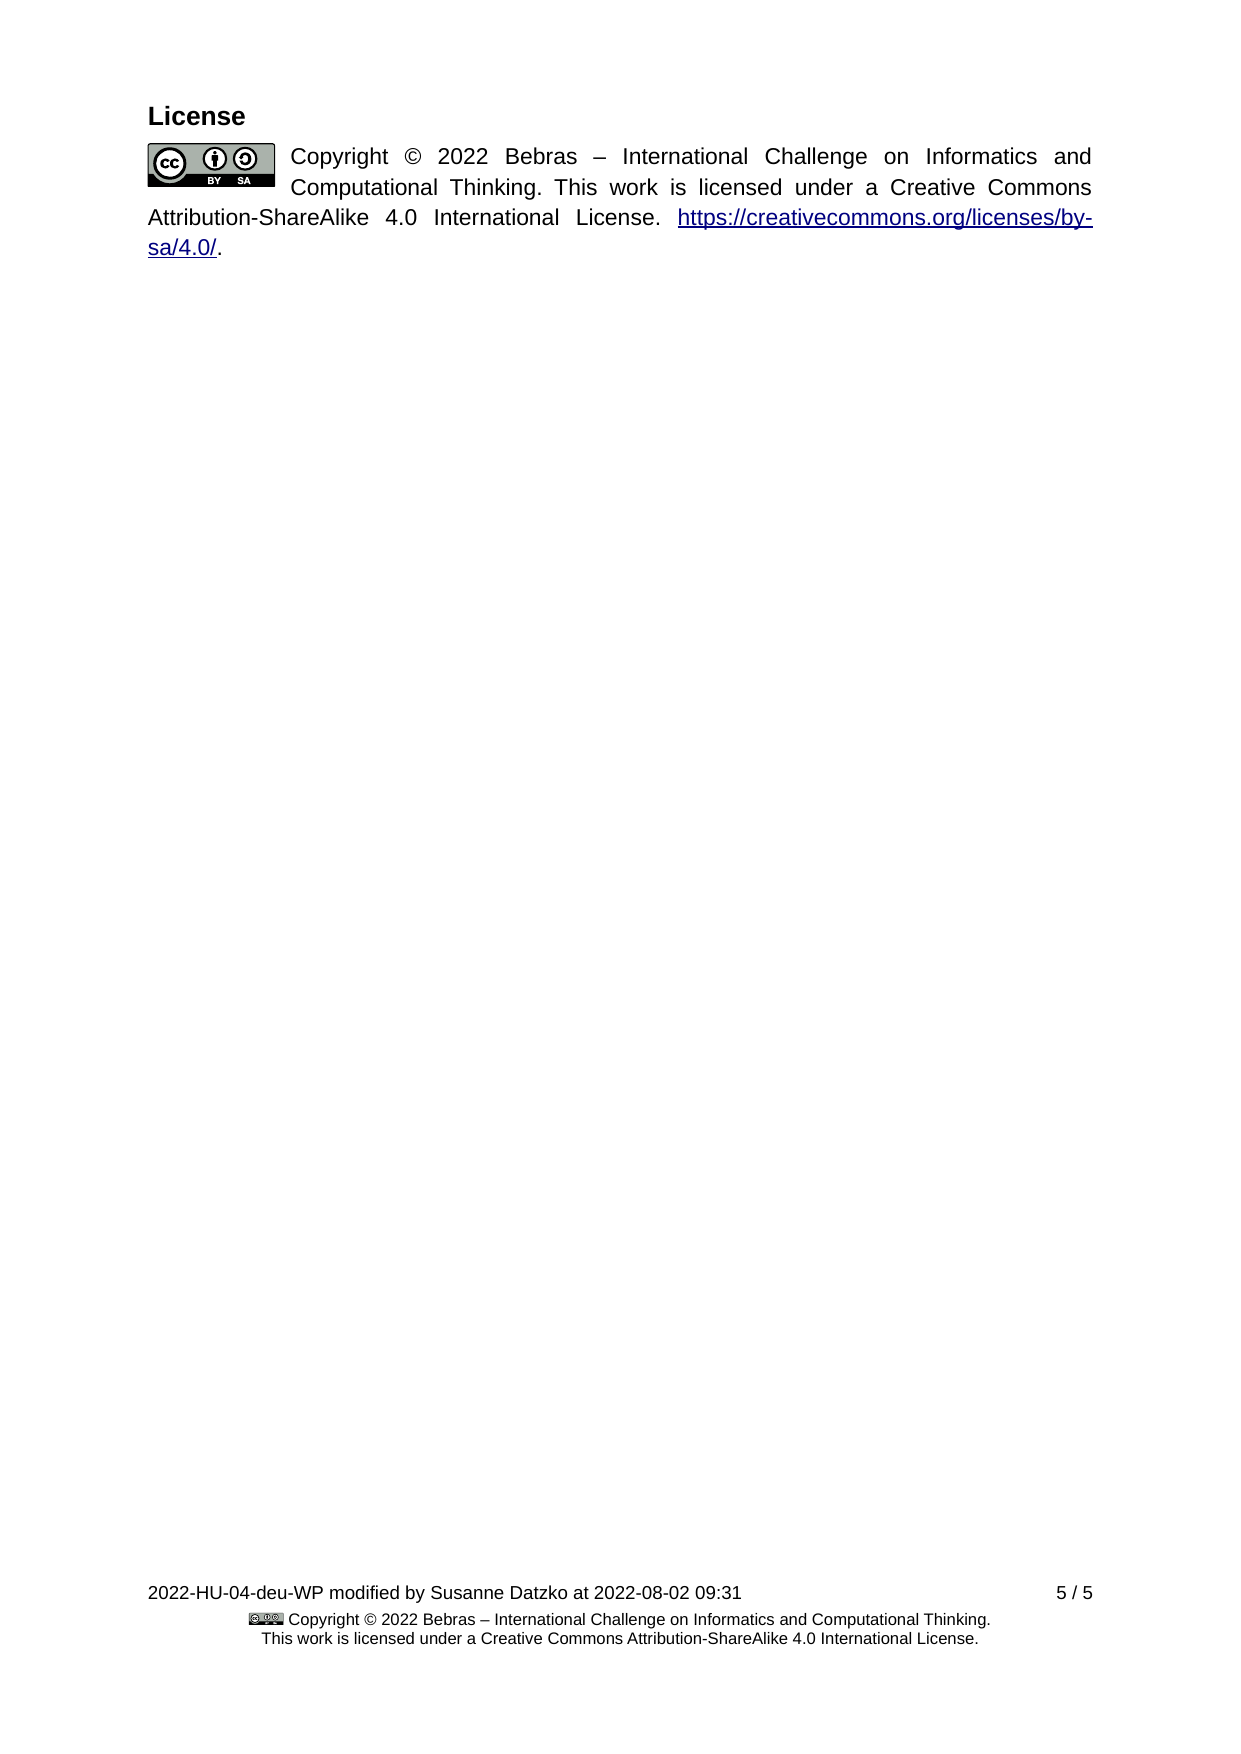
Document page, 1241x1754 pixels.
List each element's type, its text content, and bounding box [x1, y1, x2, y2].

subtitle License [148, 100, 1093, 131]
text Copyright © 2022 Bebras – International Challenge on Informatics and Computational Thinking. This work is licensed under a Creative Commons Attribution-ShareAlike 4.0 International License. https://creativecommons.org/licenses/by-sa/4.0/. [148, 143, 1093, 260]
